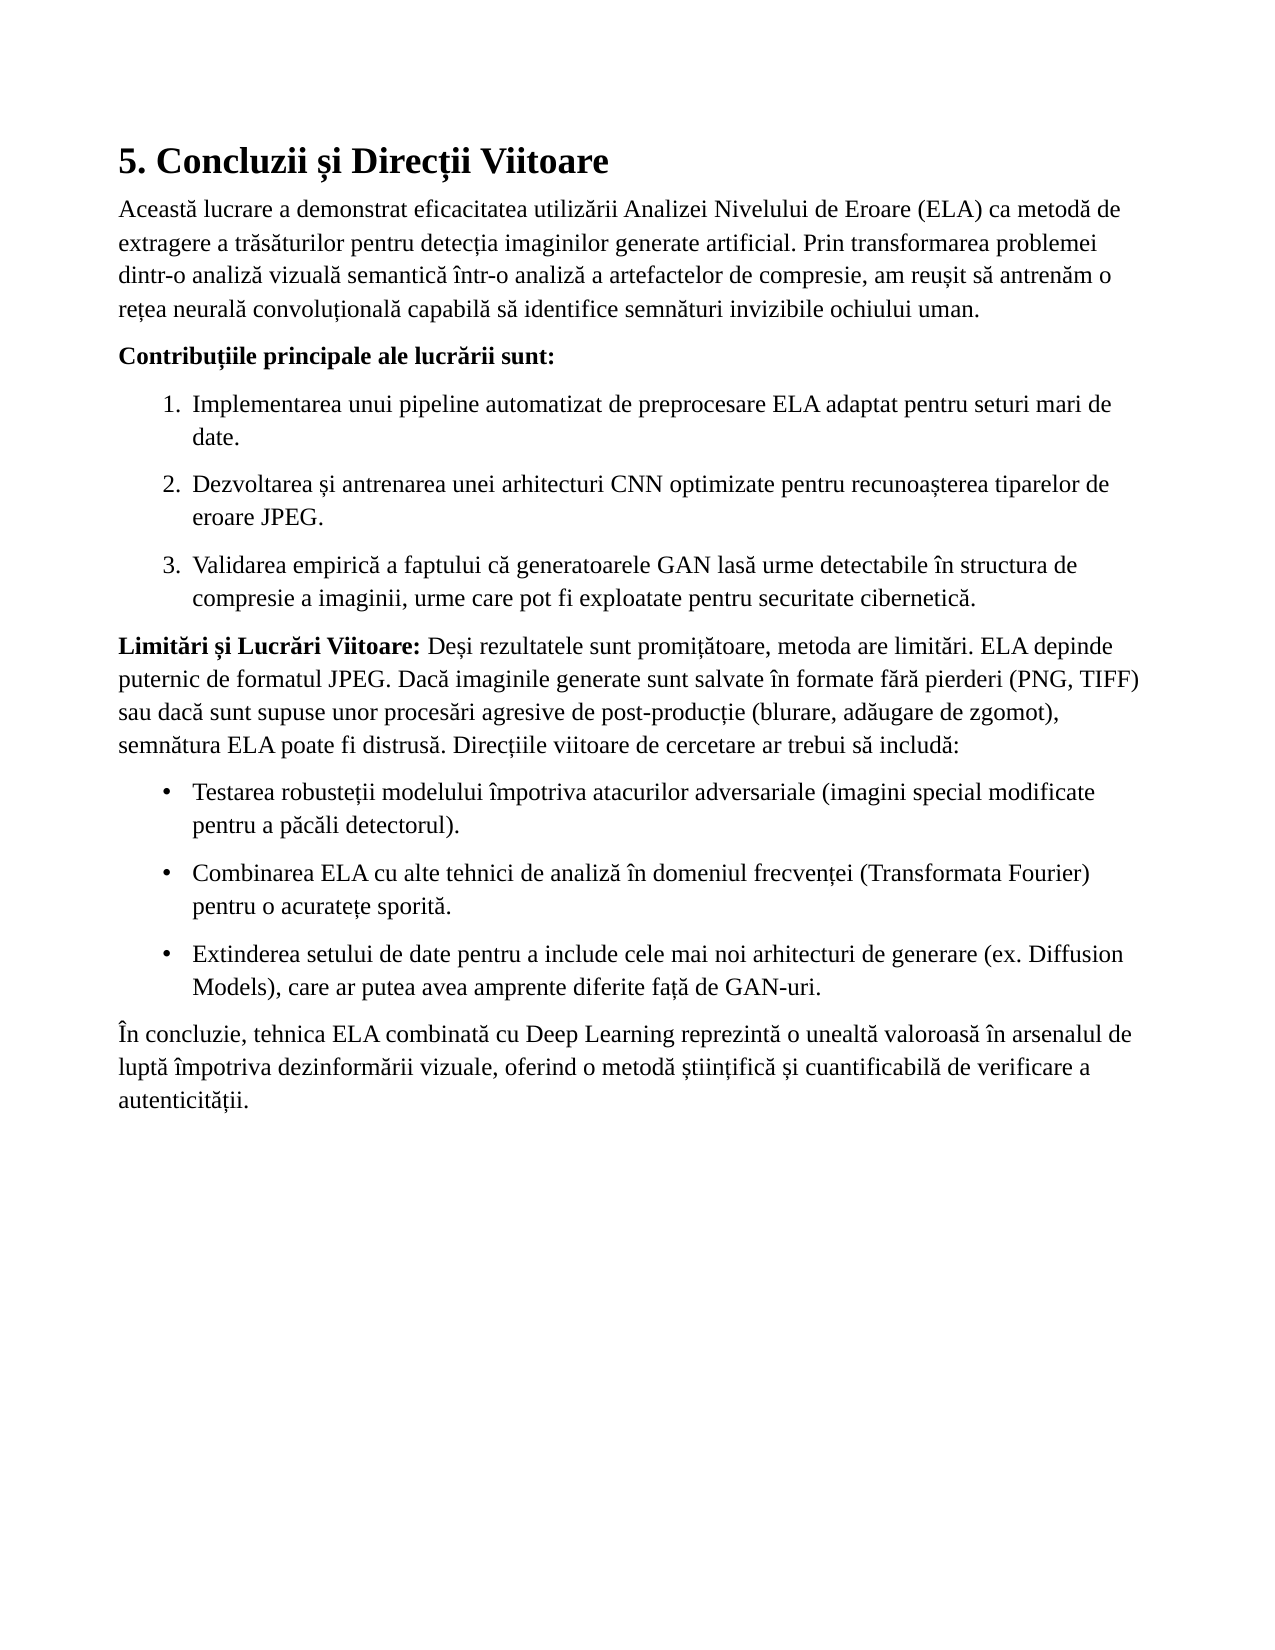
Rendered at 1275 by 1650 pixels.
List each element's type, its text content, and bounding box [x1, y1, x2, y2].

text Limitări și Lucrări Viitoare: Deși rezultatele sunt promițătoare, metoda are limitări. ELA depinde puternic de formatul JPEG. Dacă imaginile generate sunt salvate în formate fără pierderi (PNG, TIFF) sau dacă sunt supuse unor procesări agresive de post-producție (blurare, adăugare de zgomot), semnătura ELA poate fi distrusă. Direcțiile viitoare de cercetare ar trebui să includă: [118, 631, 1157, 758]
list Dezvoltarea și antrenarea unei arhitecturi CNN optimizate pentru recunoașterea tiparelor de eroare JPEG. [162, 469, 1157, 531]
subtitle 5. Concluzii și Direcții Viitoare [118, 139, 1157, 182]
text Această lucrare a demonstrat eficacitatea utilizării Analizei Nivelului de Eroare (ELA) ca metodă de extragere a trăsăturilor pentru detecția imaginilor generate artificial. Prin transformarea problemei dintr-o analiză vizuală semantică într-o analiză a artefactelor de compresie, am reușit să antrenăm o rețea neurală convoluțională capabilă să identifice semnături invizibile ochiului uman. [118, 194, 1157, 322]
text Contribuțiile principale ale lucrării sunt: [118, 341, 1157, 370]
list Testarea robusteții modelului împotriva atacurilor adversariale (imagini special modificate pentru a păcăli detectorul). [162, 777, 1157, 839]
list Extinderea setului de date pentru a include cele mai noi arhitecturi de generare (ex. Diffusion Models), care ar putea avea amprente diferite față de GAN-uri. [162, 939, 1157, 1000]
list Combinarea ELA cu alte tehnici de analiză în domeniul frecvenței (Transformata Fourier) pentru o acuratețe sporită. [162, 858, 1157, 920]
list Validarea empirică a faptului că generatoarele GAN lasă urme detectabile în structura de compresie a imaginii, urme care pot fi exploatate pentru securitate cibernetică. [162, 550, 1157, 612]
text În concluzie, tehnica ELA combinată cu Deep Learning reprezintă o unealtă valoroasă în arsenalul de luptă împotriva dezinformării vizuale, oferind o metodă științifică și cuantificabilă de verificare a autenticității. [118, 1019, 1157, 1114]
list Implementarea unui pipeline automatizat de preprocesare ELA adaptat pentru seturi mari de date. [162, 389, 1157, 451]
